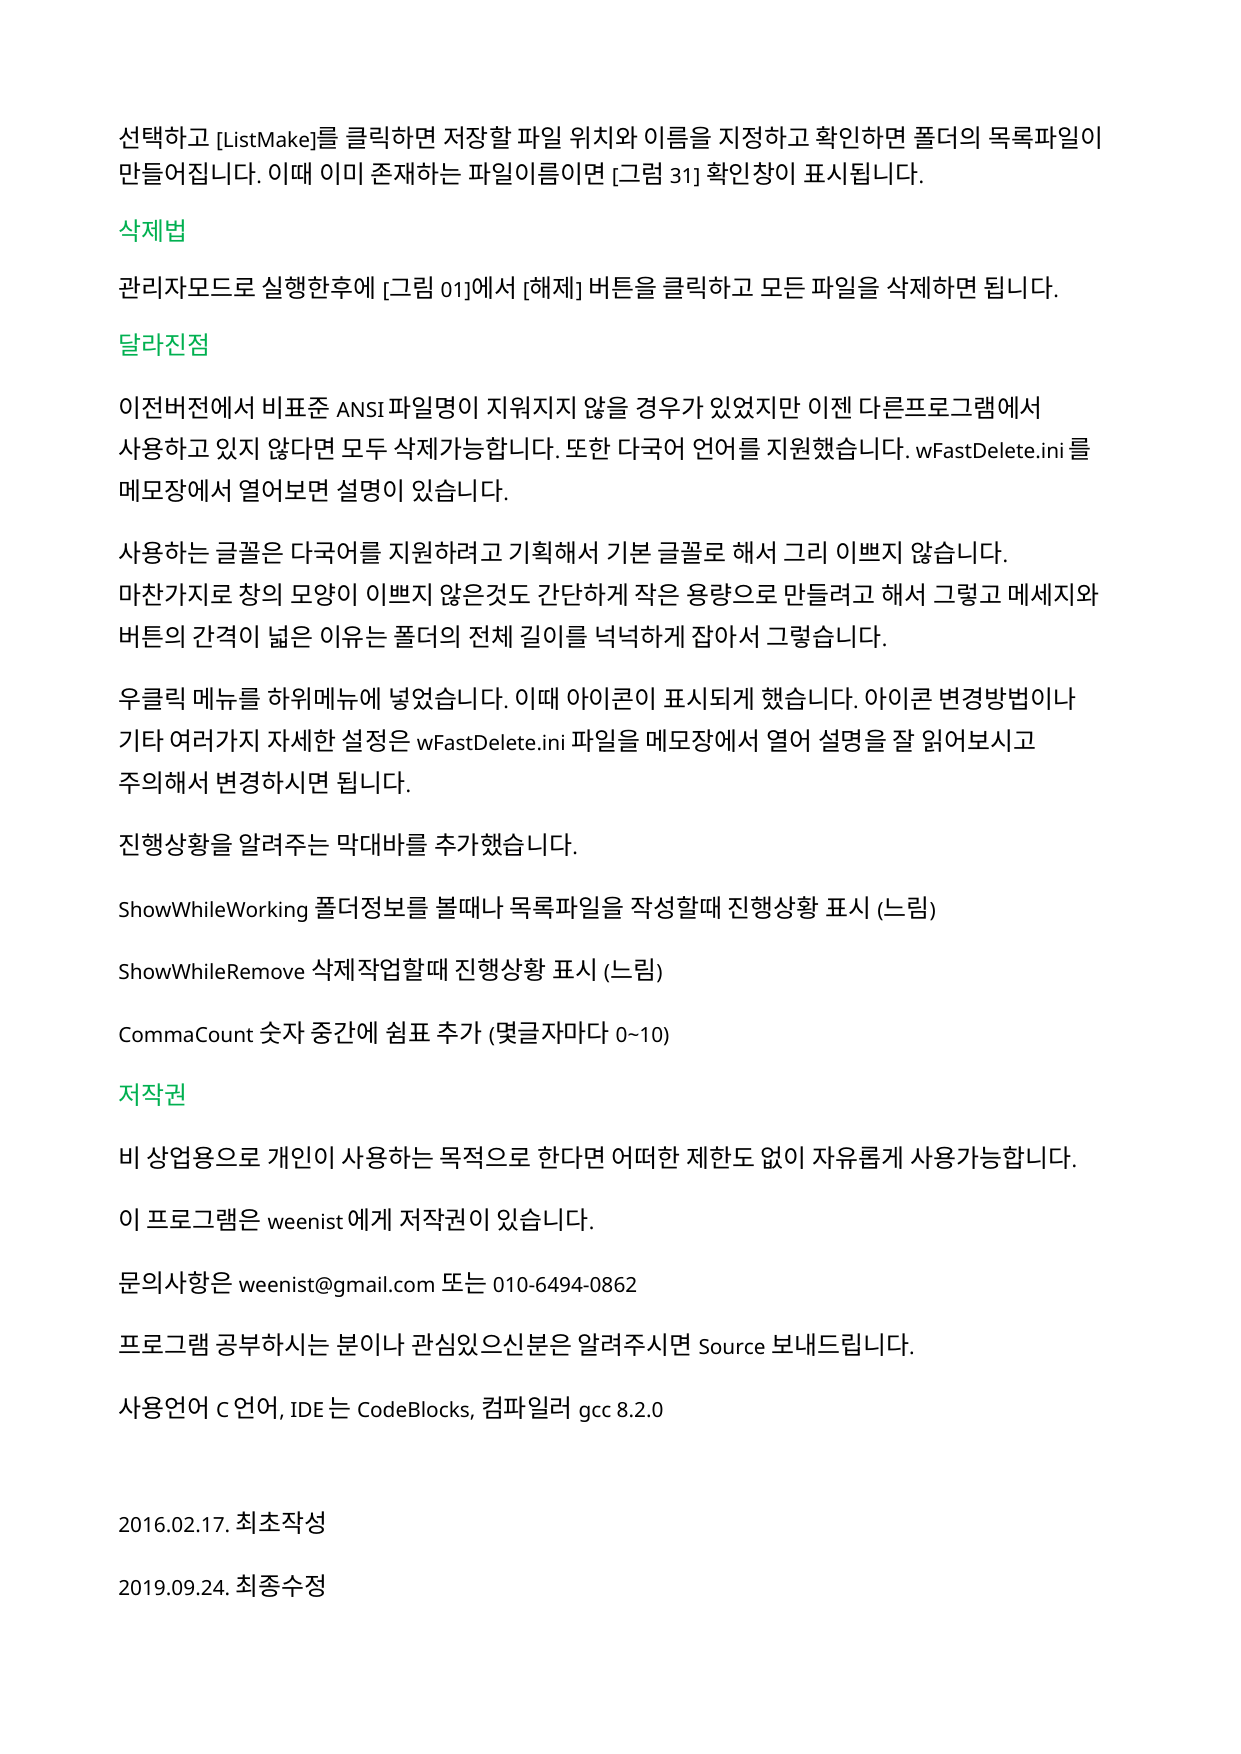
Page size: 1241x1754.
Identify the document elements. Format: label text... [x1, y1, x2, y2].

text 사용언어 C언어, IDE는 CodeBlocks, 컴파일러 gcc 8.2.0 [118, 1388, 1122, 1424]
text 2016.02.17. 최초작성 [118, 1504, 1122, 1540]
text 문의사항은 weenist@gmail.com 또는 010-6494-0862 [118, 1263, 1122, 1299]
text ShowWhileWorking 폴더정보를 볼때나 목록파일을 작성할때 진행상황 표시 (느림) [118, 888, 1122, 924]
text 비 상업용으로 개인이 사용하는 목적으로 한다면 어떠한 제한도 없이 자유롭게 사용가능합니다. [118, 1138, 1122, 1174]
text 저작권 [118, 1076, 1122, 1112]
text 이전버전에서 비표준 ANSI파일명이 지워지지 않을 경우가 있었지만 이젠 다른프로그램에서 사용하고 있지 않다면 모두 삭제가능합니다. 또한 다국어 언어를 지원했습니다. wFastDelete.ini를 메모장에서 열어보면 설명이 있습니다. [118, 388, 1122, 508]
text 우클릭 메뉴를 하위메뉴에 넣었습니다. 이때 아이콘이 표시되게 했습니다. 아이콘 변경방법이나 기타 여러가지 자세한 설정은 wFastDelete.ini 파일을 메모장에서 열어 설명을 잘 읽어보시고 주의해서 변경하시면 됩니다. [118, 680, 1122, 799]
text 관리자모드로 실행한후에 [그림01]에서 [해제] 버튼을 클릭하고 모든 파일을 삭제하면 됩니다. [118, 268, 1122, 305]
text 사용하는 글꼴은 다국어를 지원하려고 기획해서 기본 글꼴로 해서 그리 이쁘지 않습니다. 마찬가지로 창의 모양이 이쁘지 않은것도 간단하게 작은 용량으로 만들려고 해서 그렇고 메세지와 버튼의 간격이 넓은 이유는 폴더의 전체 길이를 넉넉하게 잡아서 그렇습니다. [118, 534, 1122, 653]
text ShowWhileRemove 삭제작업할때 진행상황 표시 (느림) [118, 951, 1122, 987]
text 2019.09.24. 최종수정 [118, 1566, 1122, 1602]
text 진행상황을 알려주는 막대바를 추가했습니다. [118, 826, 1122, 862]
text 프로그램 공부하시는 분이나 관심있으신분은 알려주시면 Source 보내드립니다. [118, 1326, 1122, 1362]
text 선택하고 [ListMake]를 클릭하면 저장할 파일 위치와 이름을 지정하고 확인하면 폴더의 목록파일이 만들어집니다. 이때 이미 존재하는 파일이름이면 [그럼31] 확인창이 표시됩니다. [118, 118, 1122, 191]
text CommaCount 숫자 중간에 쉼표 추가 (몇글자마다 0~10) [118, 1013, 1122, 1049]
text 삭제법 [118, 211, 1122, 248]
text 달라진점 [118, 326, 1122, 362]
text 이 프로그램은 weenist에게 저작권이 있습니다. [118, 1201, 1122, 1237]
